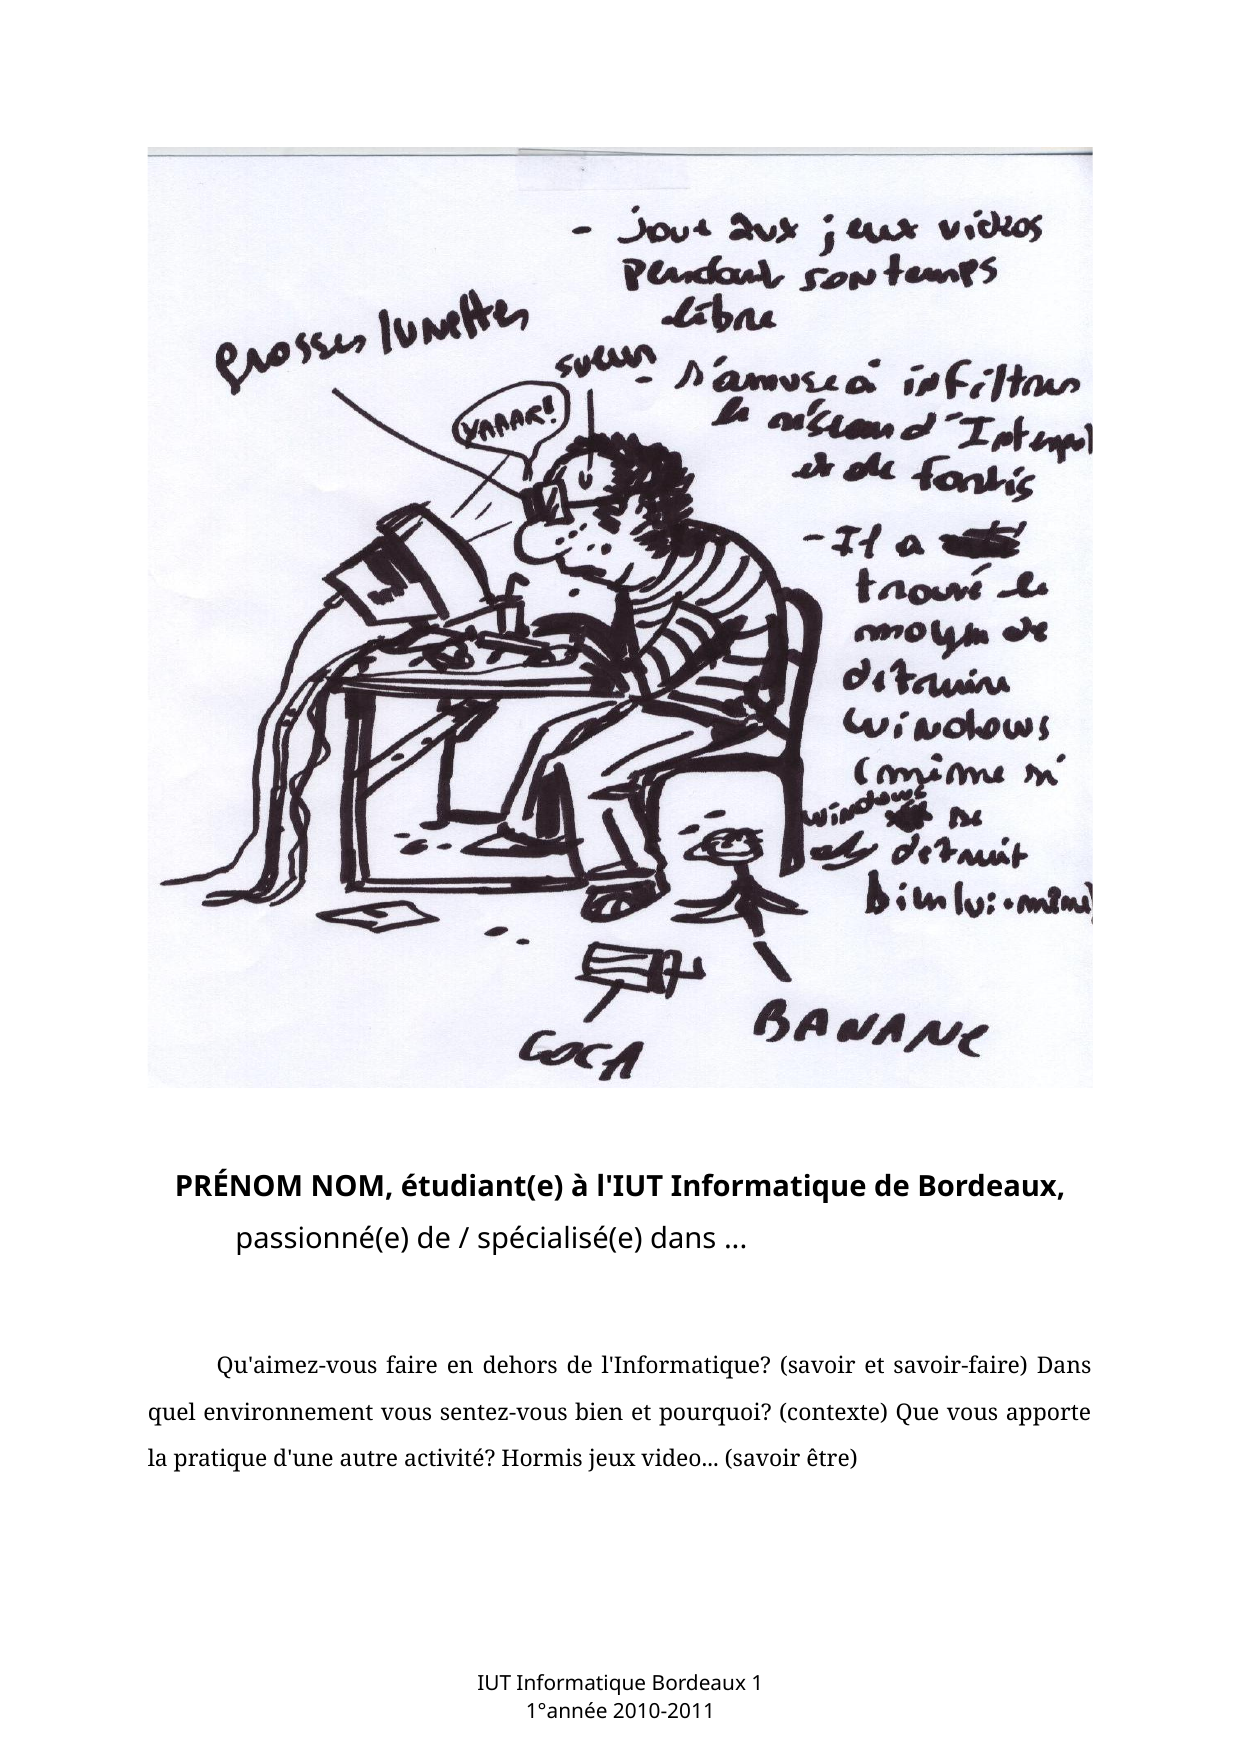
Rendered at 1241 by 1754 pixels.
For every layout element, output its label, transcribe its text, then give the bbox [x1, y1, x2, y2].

subtitle PRÉNOM NOM, étudiant(e) à l'IUT Informatique de Bordeaux, [148, 1165, 1093, 1205]
text Qu'aimez-vous faire en dehors de l'Informatique? (savoir et savoir-faire) Dans quel environnement vous sentez-vous bien et pourquoi? (contexte) Que vous apporte la pratique d'une autre activité? Hormis jeux video... (savoir être) [148, 1348, 1093, 1473]
picture [147, 147, 1093, 1088]
text passionné(e) de / spécialisé(e) dans ... [148, 1217, 1093, 1257]
